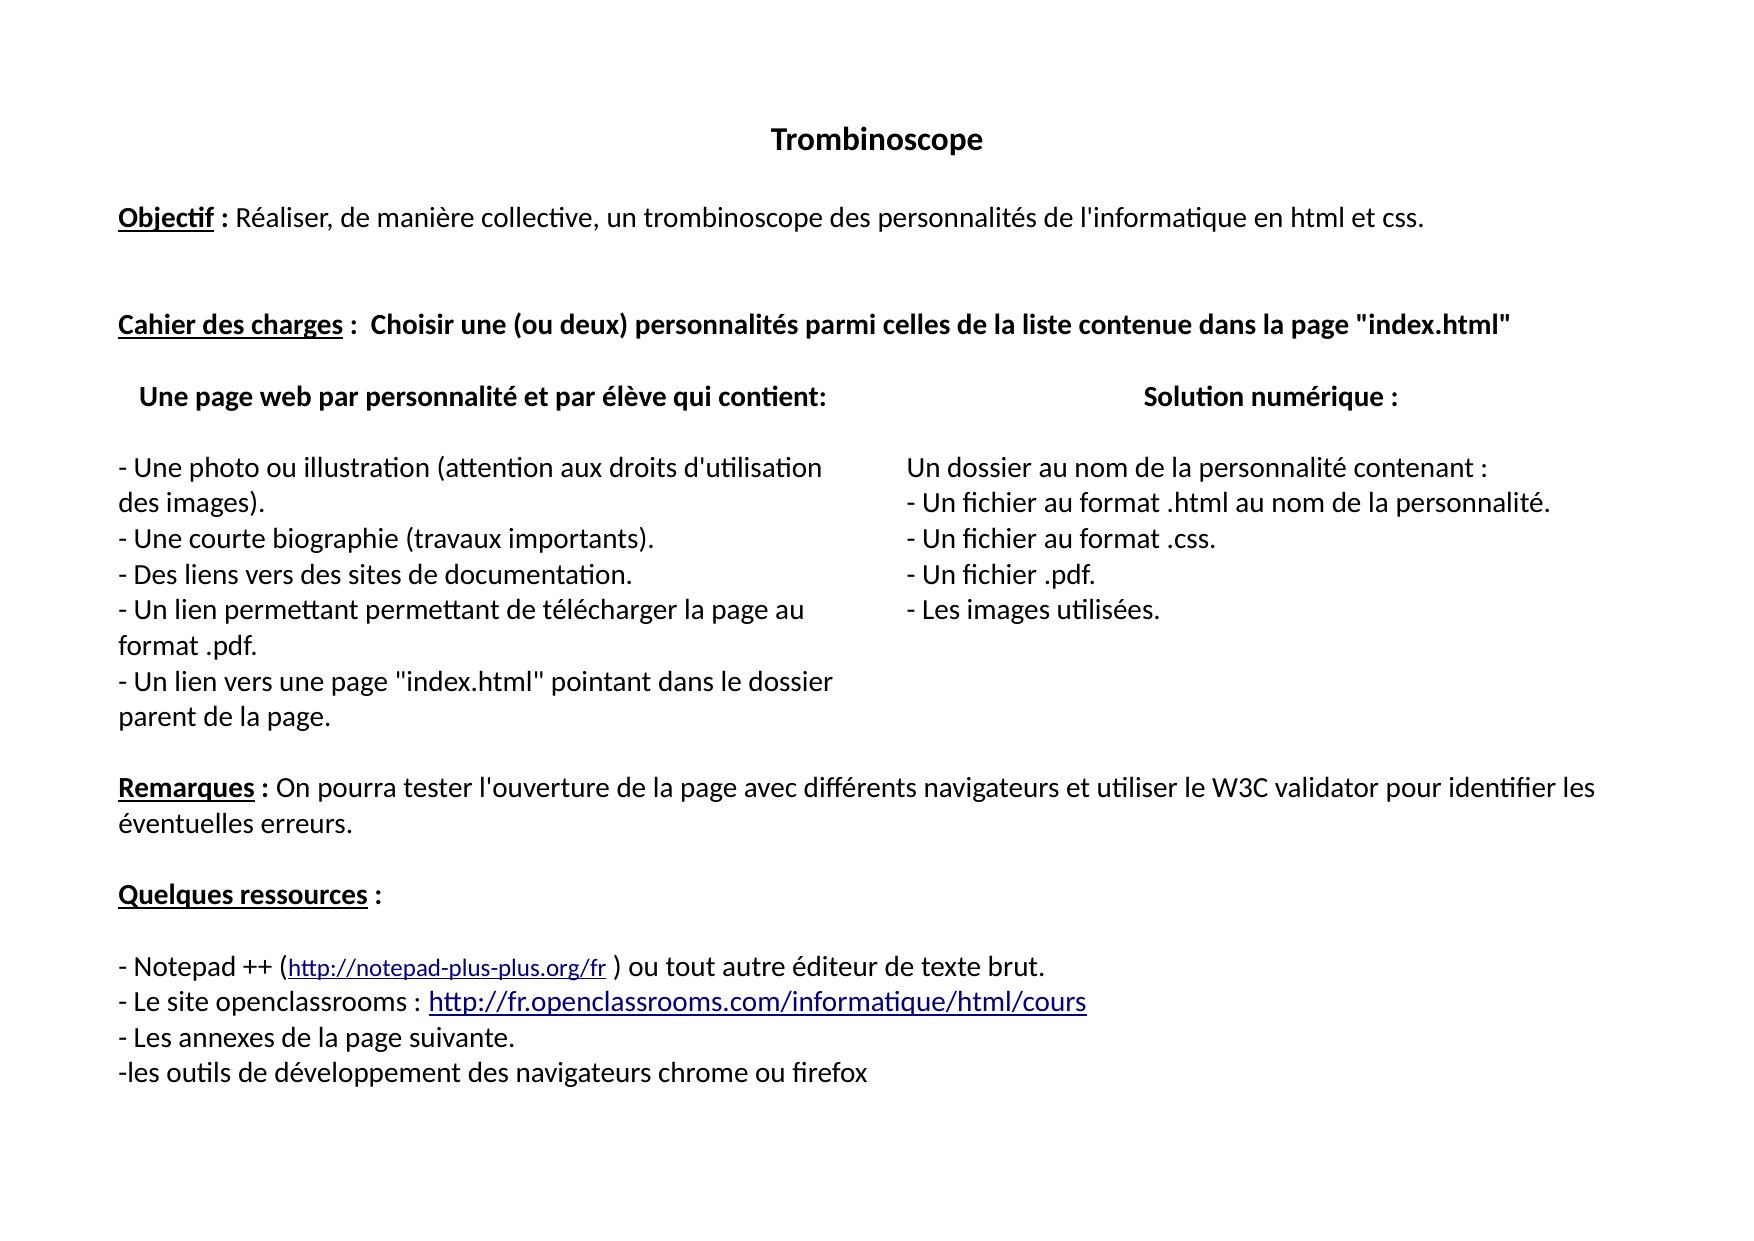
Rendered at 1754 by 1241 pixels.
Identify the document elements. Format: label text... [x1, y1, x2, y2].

text Objectif : Réaliser, de manière collective, un trombinoscope des personnalités de l'informatique en html et css. [118, 199, 1636, 235]
text - Une photo ou illustration (attention aux droits d'utilisation des images). [118, 449, 847, 520]
text - Un fichier au format .html au nom de la personnalité. [906, 484, 1636, 520]
text Solution numérique : [906, 378, 1636, 413]
text - Notepad ++ (http://notepad-plus-plus.org/fr ) ou tout autre éditeur de texte brut. [118, 948, 1636, 983]
text - Les annexes de la page suivante. [118, 1019, 1636, 1054]
text Cahier des charges : Choisir une (ou deux) personnalités parmi celles de la liste contenue dans la page "index.html" [118, 306, 1636, 342]
text Quelques ressources : [118, 876, 1636, 912]
text -les outils de développement des navigateurs chrome ou firefox [118, 1054, 1636, 1090]
text - Les images utilisées. [906, 591, 1636, 627]
text Remarques : On pourra tester l'ouverture de la page avec différents navigateurs et utiliser le W3C validator pour identifier les éventuelles erreurs. [118, 769, 1636, 841]
text Trombinoscope [118, 118, 1636, 159]
text - Un fichier .pdf. [906, 556, 1636, 591]
text - Des liens vers des sites de documentation. [118, 556, 847, 591]
text Un dossier au nom de la personnalité contenant : [906, 449, 1636, 484]
text - Un lien vers une page "index.html" pointant dans le dossier parent de la page. [118, 663, 847, 734]
text - Un fichier au format .css. [906, 520, 1636, 556]
text - Une courte biographie (travaux importants). [118, 520, 847, 556]
text Une page web par personnalité et par élève qui contient: [118, 378, 847, 413]
text - Un lien permettant permettant de télécharger la page au format .pdf. [118, 591, 847, 663]
text - Le site openclassrooms : http://fr.openclassrooms.com/informatique/html/cours [118, 983, 1636, 1019]
